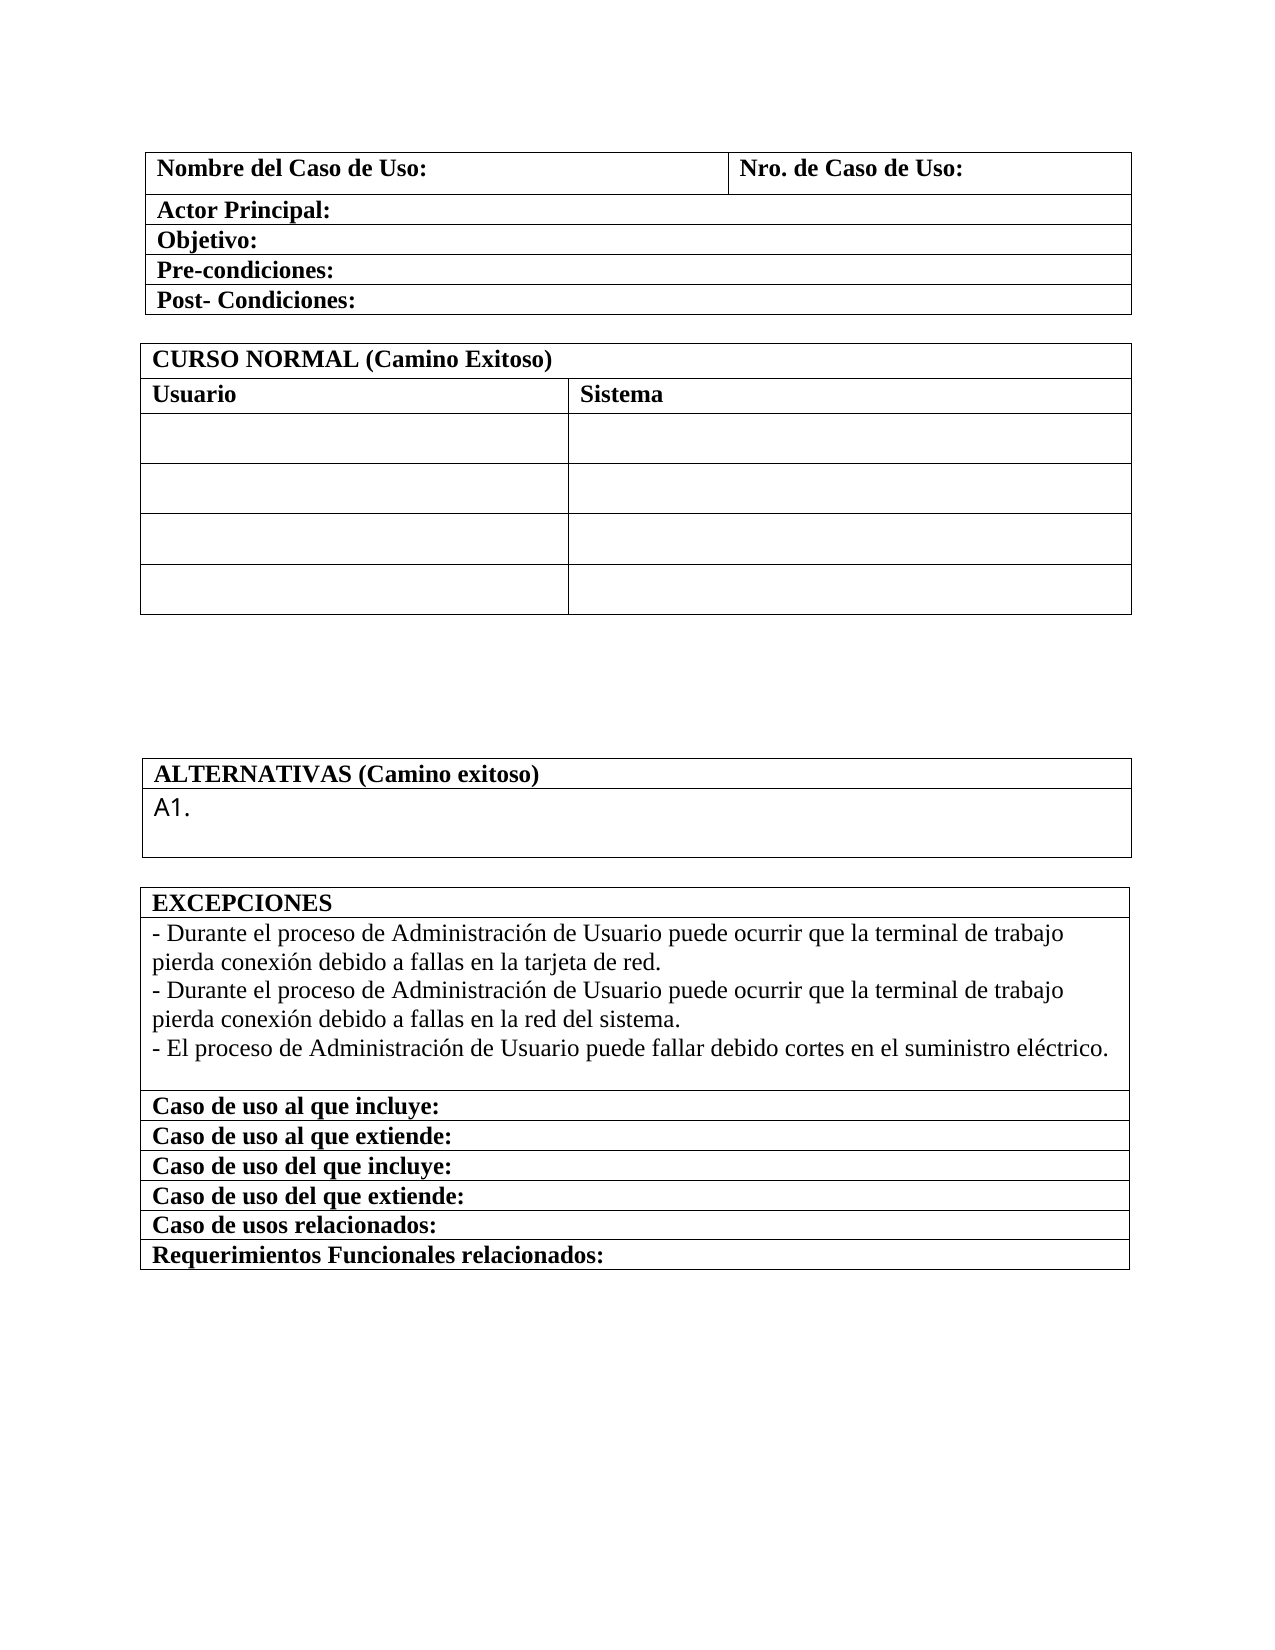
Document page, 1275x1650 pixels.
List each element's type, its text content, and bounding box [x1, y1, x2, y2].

table_cell Caso de uso del que incluye: [141, 1151, 1129, 1180]
table_header Nombre del Caso de Uso: [146, 153, 728, 194]
table_cell Pre-condiciones: [146, 255, 1131, 284]
table_cell Post- Condiciones: [146, 285, 1131, 313]
table_cell [141, 414, 568, 463]
table_cell Caso de uso del que extiende: [141, 1181, 1129, 1209]
table_cell Actor Principal: [146, 195, 1131, 224]
table_cell Sistema [569, 379, 1131, 413]
table_cell [141, 464, 568, 513]
table_cell [143, 789, 1131, 857]
table_header CURSO NORMAL (Camino Exitoso) [141, 344, 1131, 378]
table_cell Caso de uso al que incluye: [141, 1091, 1129, 1120]
table_header ALTERNATIVAS (Camino exitoso) [143, 759, 1131, 788]
table_cell [141, 514, 568, 563]
table_cell [569, 565, 1131, 613]
table_cell [141, 565, 568, 613]
table_cell Caso de usos relacionados: [141, 1211, 1129, 1239]
table_cell Objetivo: [146, 225, 1131, 254]
table_cell [569, 414, 1131, 463]
table_header EXCEPCIONES [141, 888, 1129, 917]
table_cell - Durante el proceso de Administración de Usuario puede ocurrir que la terminal de trabajo pierda conexión debido a fallas en la tarjeta de red. - Durante el proceso de Administración de Usuario puede ocurrir que la terminal de trabajo pierda conexión debido a fallas en la red del sistema. - El proceso de Administración de Usuario puede fallar debido cortes en el suministro eléctrico. [141, 918, 1129, 1090]
table_cell Usuario [141, 379, 568, 413]
table_cell [569, 464, 1131, 513]
table_cell Requerimientos Funcionales relacionados: [141, 1240, 1129, 1269]
table_cell Caso de uso al que extiende: [141, 1121, 1129, 1150]
table_cell [569, 514, 1131, 563]
table_header Nro. de Caso de Uso: [729, 153, 1131, 194]
